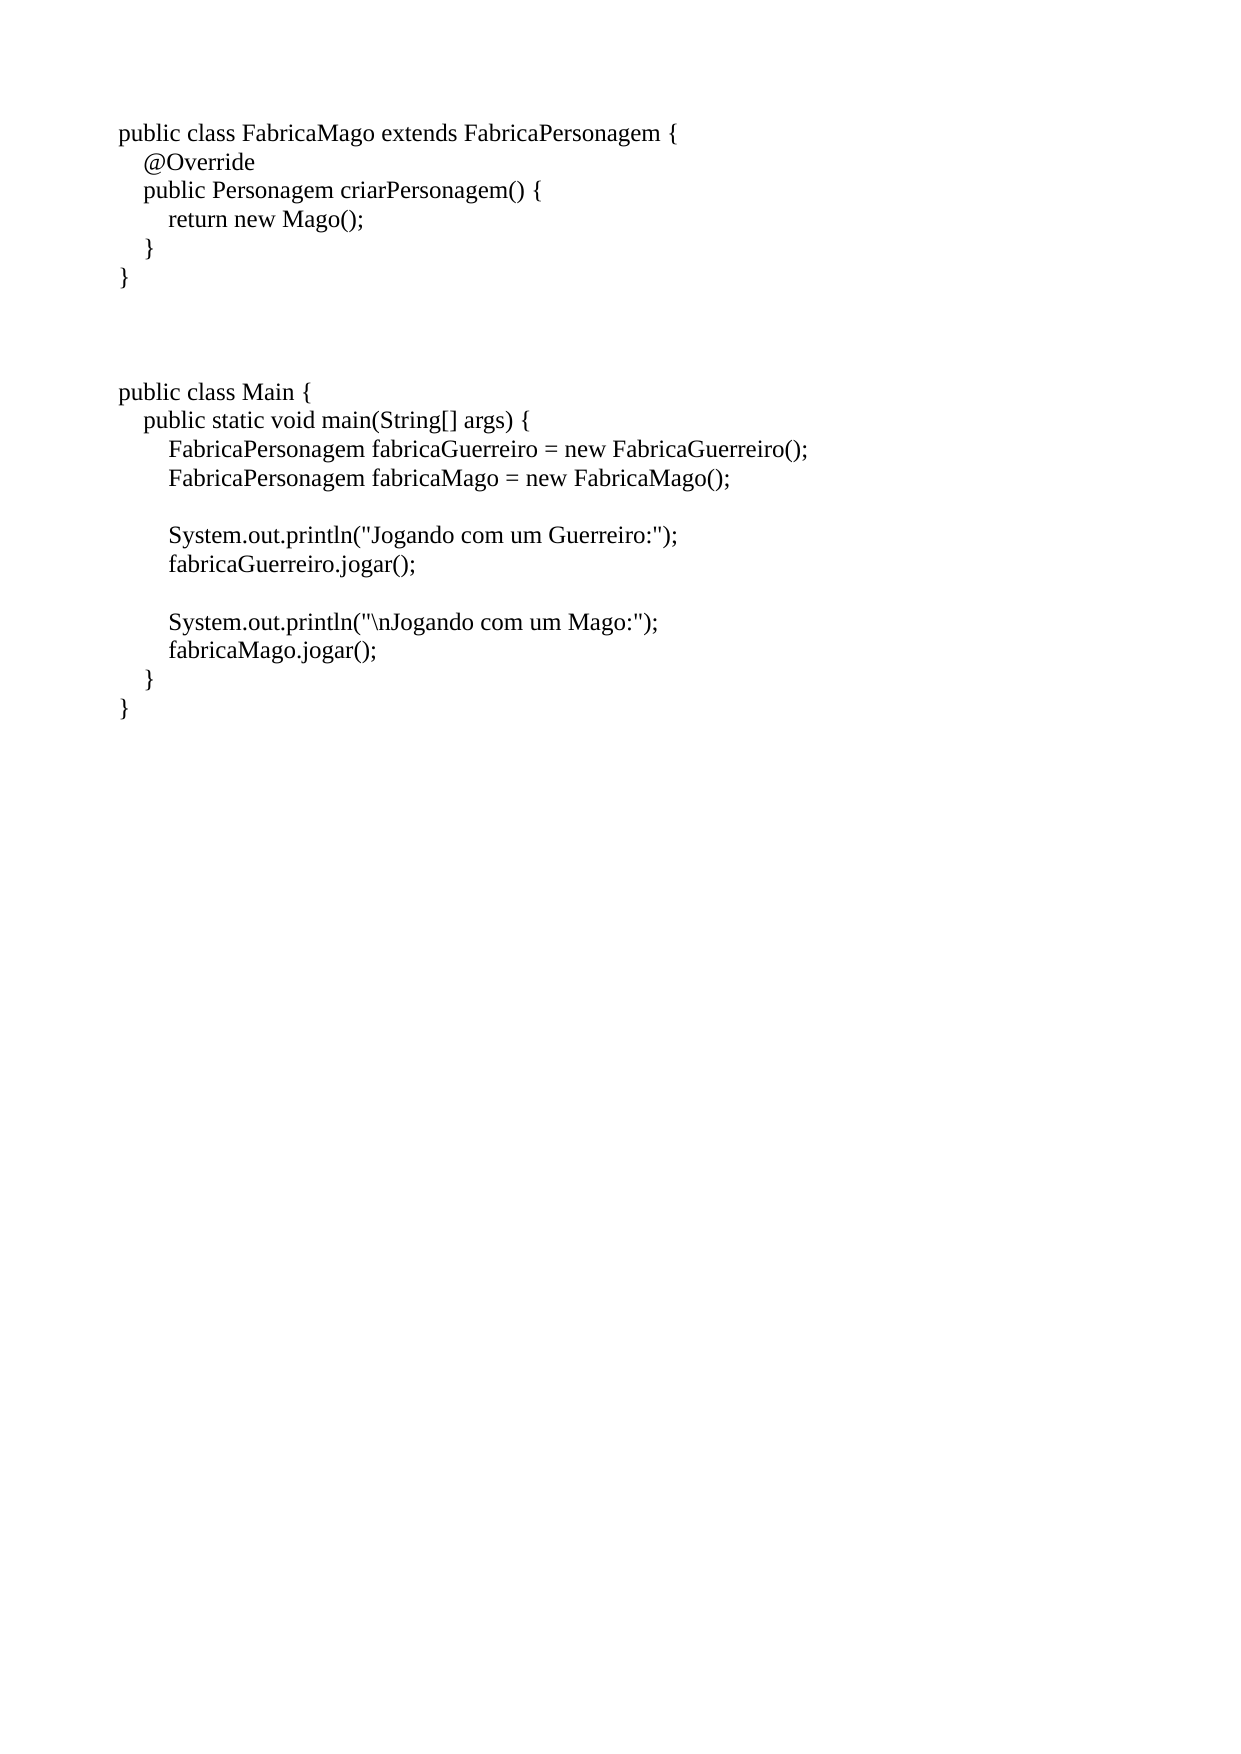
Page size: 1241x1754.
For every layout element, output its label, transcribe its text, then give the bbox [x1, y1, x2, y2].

text fabricaMago.jogar(); [118, 636, 1122, 664]
text public class FabricaMago extends FabricaPersonagem { [118, 118, 1122, 147]
text fabricaGuerreiro.jogar(); [118, 549, 1122, 578]
text public static void main(String[] args) { [118, 406, 1122, 434]
text FabricaPersonagem fabricaGuerreiro = new FabricaGuerreiro(); [118, 434, 1122, 463]
text System.out.println("Jogando com um Guerreiro:"); [118, 521, 1122, 549]
text public class Main { [118, 377, 1122, 406]
text } [118, 664, 1122, 693]
text } [118, 693, 1122, 722]
text System.out.println("\nJogando com um Mago:"); [118, 607, 1122, 636]
text } [118, 233, 1122, 262]
text return new Mago(); [118, 204, 1122, 233]
text public Personagem criarPersonagem() { [118, 176, 1122, 204]
text @Override [118, 147, 1122, 176]
text FabricaPersonagem fabricaMago = new FabricaMago(); [118, 463, 1122, 492]
text } [118, 262, 1122, 291]
